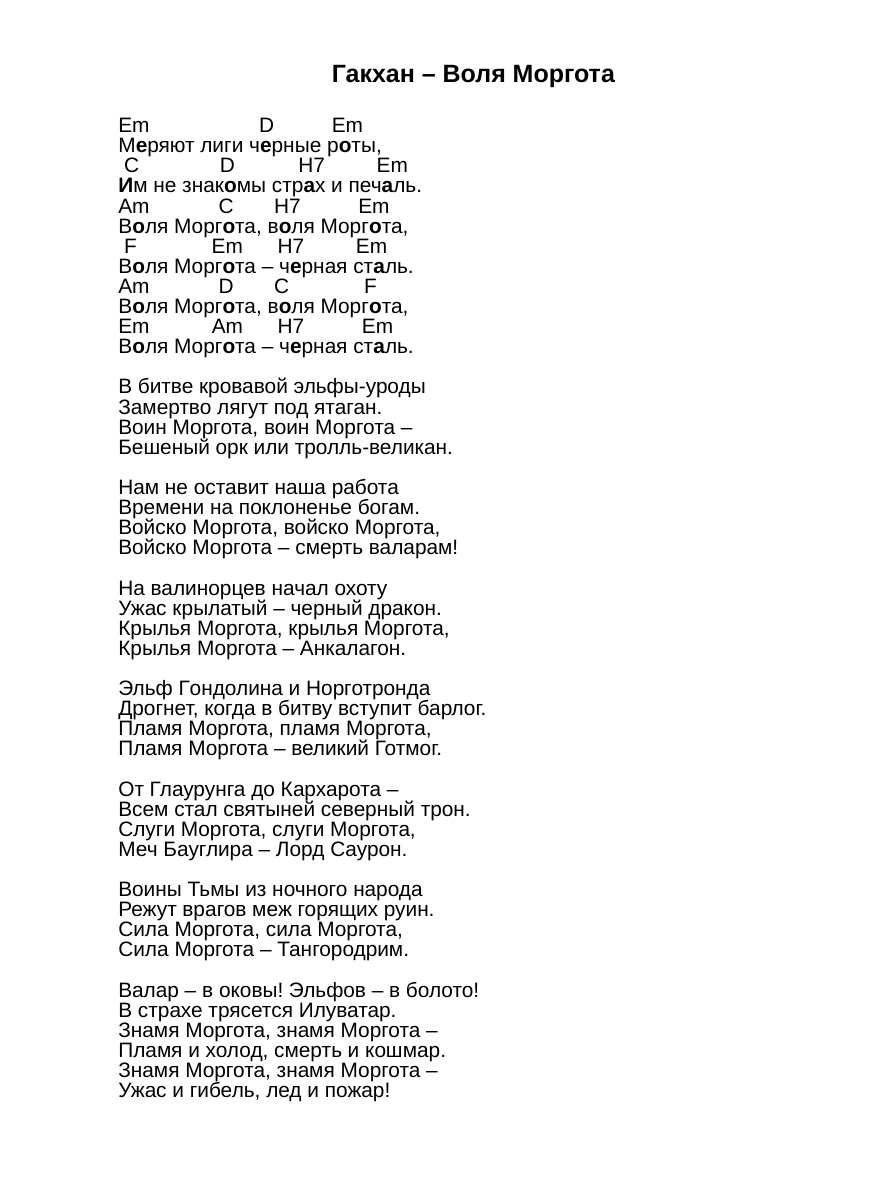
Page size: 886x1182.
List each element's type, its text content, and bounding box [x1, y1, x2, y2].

text Воины Тьмы из ночного народа [118, 881, 827, 901]
text Воля Моргота, воля Моргота, [118, 217, 827, 237]
text Бешеный орк или тролль-великан. [118, 438, 827, 458]
text Валар – в оковы! Эльфов – в болото! [118, 981, 827, 1001]
text В битве кровавой эльфы-уроды [118, 378, 827, 398]
text Эльф Гoндолина и Норготронда [118, 679, 827, 699]
text Ужас и гибель, лед и пожар! [118, 1082, 827, 1102]
text Всем стал святыней северный трон. [118, 800, 827, 820]
text Меч Бауглира – Лорд Саурон. [118, 840, 827, 860]
text Am C H7 Em [118, 197, 827, 217]
text Пламя и холод, смерть и кошмар. [118, 1041, 827, 1061]
text Воин Моргота, воин Моргота – [118, 418, 827, 438]
text Нам не оставит наша работа [118, 478, 827, 498]
text Знамя Моргота, знамя Моргота – [118, 1061, 827, 1082]
text Дрогнет, когда в битву вступит барлог. [118, 699, 827, 720]
text Ужас крылатый – черный дракон. [118, 599, 827, 619]
text Режут врагов меж горящих руин. [118, 901, 827, 921]
text F Em H7 Em [118, 237, 827, 257]
text Гакхан – Воля Моргота [120, 59, 827, 88]
text Войско Моргота, войско Моргота, [118, 519, 827, 539]
text Em D Em [118, 117, 827, 137]
text Воля Моргота – черная сталь. [118, 257, 827, 277]
text Войско Моргота – смерть валарам! [118, 539, 827, 559]
text Слуги Моргота, слуги Моргота, [118, 820, 827, 840]
text Крылья Моргота, крылья Моргота, [118, 619, 827, 639]
text Крылья Моргота – Анкалагон. [118, 639, 827, 659]
text Им не знакомы страх и печаль. [118, 177, 827, 197]
text Em Am H7 Em [118, 318, 827, 338]
text Меряют лиги черные роты, [118, 137, 827, 157]
text На валинорцев начал охоту [118, 579, 827, 599]
text Времени на поклоненье богам. [118, 498, 827, 519]
text C D H7 Em [118, 157, 827, 177]
text Замертво лягут под ятаган. [118, 398, 827, 418]
text Воля Моргота – черная сталь. [118, 338, 827, 358]
text Пламя Моргота – великий Готмог. [118, 740, 827, 760]
text Воля Моргота, воля Моргота, [118, 297, 827, 318]
text Знамя Моргота, знамя Моргота – [118, 1021, 827, 1041]
text От Глаурунга до Кархарота – [118, 780, 827, 800]
text В страхе трясется Илуватар. [118, 1001, 827, 1021]
text Пламя Моргота, пламя Моргота, [118, 720, 827, 740]
text Сила Моргота – Тангородрим. [118, 941, 827, 961]
text Сила Моргота, сила Моргота, [118, 921, 827, 941]
text Am D C F [118, 277, 827, 297]
